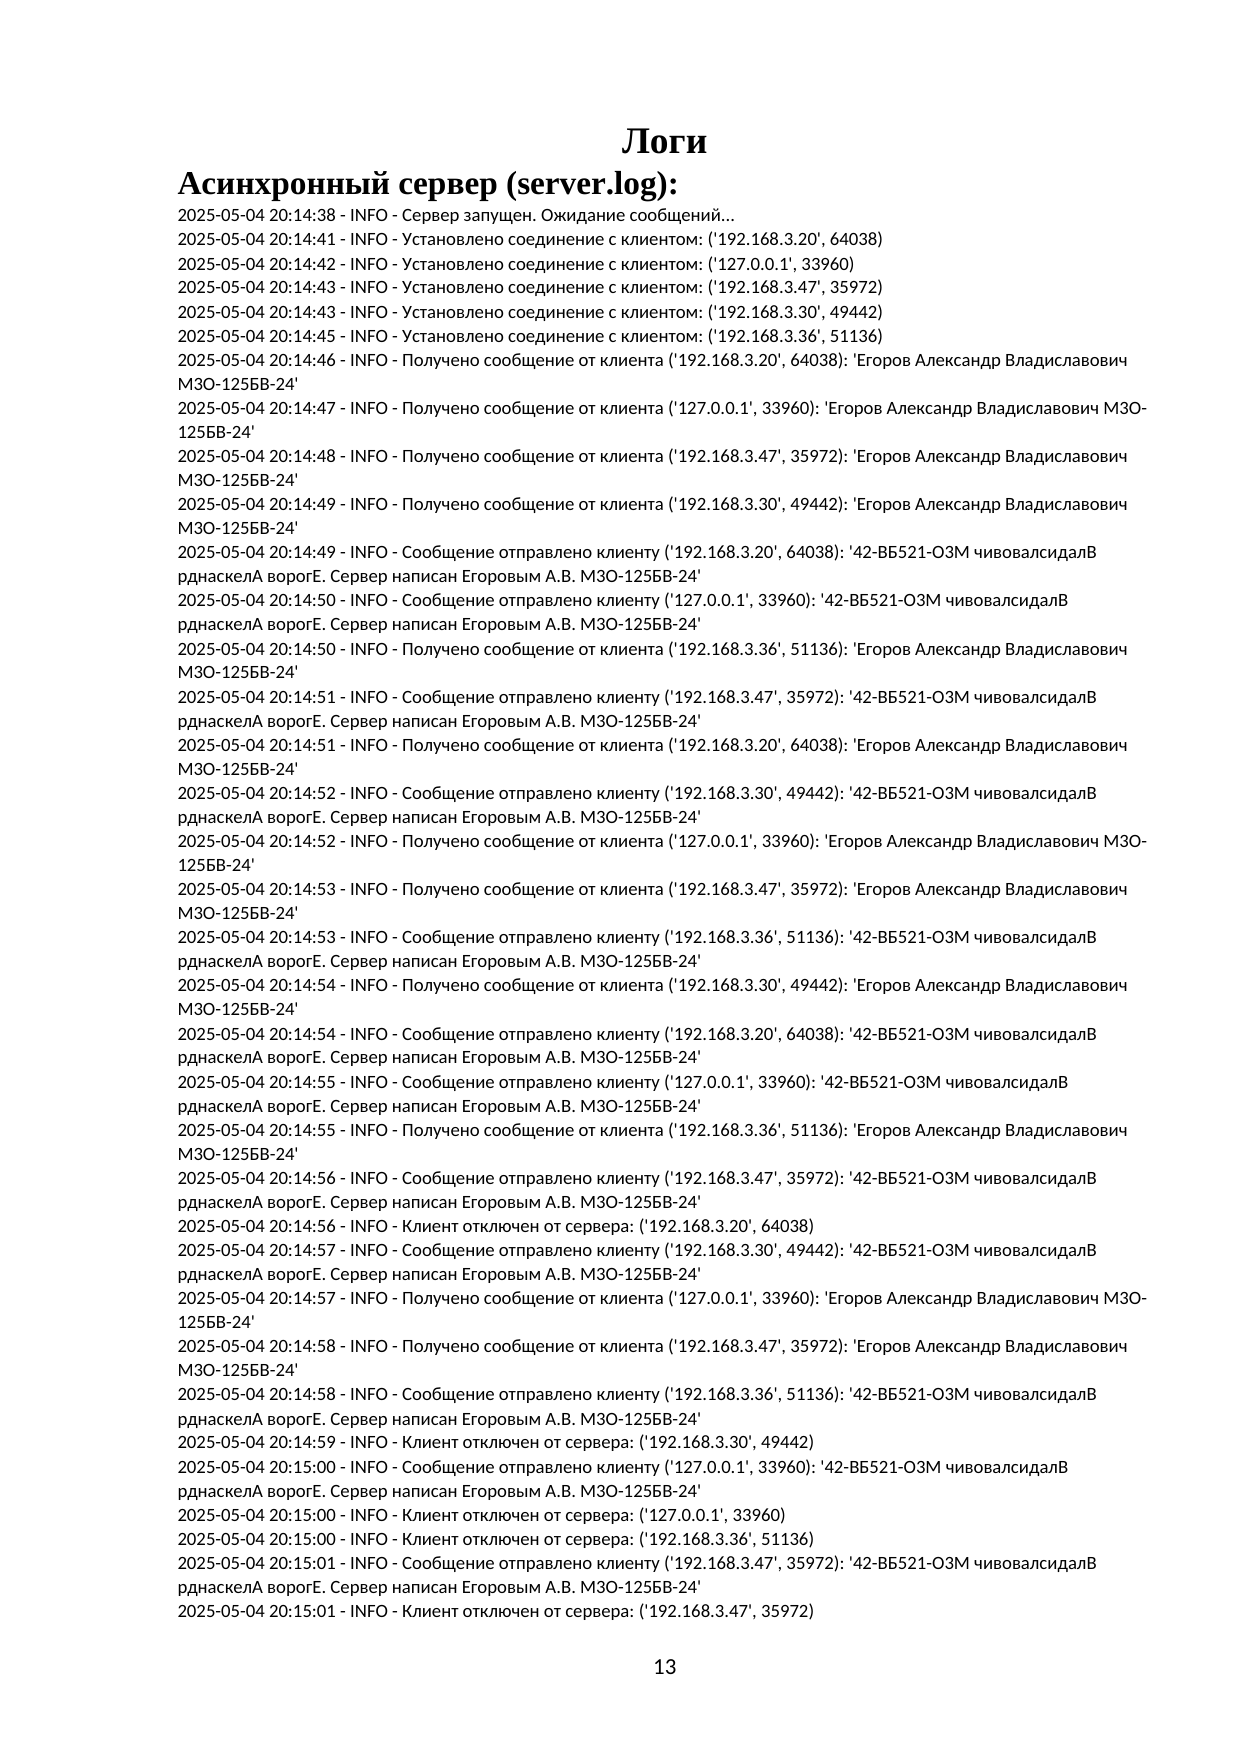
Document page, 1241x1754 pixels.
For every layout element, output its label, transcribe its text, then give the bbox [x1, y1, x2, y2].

text 2025-05-04 20:14:56 - INFO - Сообщение отправлено клиенту ('192.168.3.47', 35972): '42-ВБ521-О3М чивовалсидалВ рднаскелА ворогЕ. Сервер написан Егоровым А.В. М3О-125БВ-24' [177, 1166, 1152, 1213]
text 2025-05-04 20:14:53 - INFO - Сообщение отправлено клиенту ('192.168.3.36', 51136): '42-ВБ521-О3М чивовалсидалВ рднаскелА ворогЕ. Сервер написан Егоровым А.В. М3О-125БВ-24' [177, 925, 1152, 972]
text 2025-05-04 20:14:52 - INFO - Сообщение отправлено клиенту ('192.168.3.30', 49442): '42-ВБ521-О3М чивовалсидалВ рднаскелА ворогЕ. Сервер написан Егоровым А.В. М3О-125БВ-24' [177, 781, 1152, 828]
text 2025-05-04 20:14:48 - INFO - Получено сообщение от клиента ('192.168.3.47', 35972): 'Егоров Александр Владиславович М3О-125БВ-24' [177, 444, 1152, 491]
text 2025-05-04 20:14:54 - INFO - Сообщение отправлено клиенту ('192.168.3.20', 64038): '42-ВБ521-О3М чивовалсидалВ рднаскелА ворогЕ. Сервер написан Егоровым А.В. М3О-125БВ-24' [177, 1022, 1152, 1069]
text 2025-05-04 20:14:45 - INFO - Установлено соединение с клиентом: ('192.168.3.36', 51136) [177, 324, 1152, 347]
text 2025-05-04 20:14:38 - INFO - Сервер запущен. Ожидание сообщений... [177, 203, 1152, 226]
text 2025-05-04 20:14:57 - INFO - Сообщение отправлено клиенту ('192.168.3.30', 49442): '42-ВБ521-О3М чивовалсидалВ рднаскелА ворогЕ. Сервер написан Егоровым А.В. М3О-125БВ-24' [177, 1238, 1152, 1285]
text 2025-05-04 20:14:56 - INFO - Клиент отключен от сервера: ('192.168.3.20', 64038) [177, 1214, 1152, 1237]
text 2025-05-04 20:15:00 - INFO - Клиент отключен от сервера: ('192.168.3.36', 51136) [177, 1527, 1152, 1550]
text 2025-05-04 20:14:51 - INFO - Получено сообщение от клиента ('192.168.3.20', 64038): 'Егоров Александр Владиславович М3О-125БВ-24' [177, 733, 1152, 780]
text 2025-05-04 20:14:49 - INFO - Сообщение отправлено клиенту ('192.168.3.20', 64038): '42-ВБ521-О3М чивовалсидалВ рднаскелА ворогЕ. Сервер написан Егоровым А.В. М3О-125БВ-24' [177, 540, 1152, 587]
text 2025-05-04 20:15:00 - INFO - Клиент отключен от сервера: ('127.0.0.1', 33960) [177, 1503, 1152, 1526]
text 2025-05-04 20:14:49 - INFO - Получено сообщение от клиента ('192.168.3.30', 49442): 'Егоров Александр Владиславович М3О-125БВ-24' [177, 492, 1152, 539]
text 2025-05-04 20:14:43 - INFO - Установлено соединение с клиентом: ('192.168.3.47', 35972) [177, 276, 1152, 299]
text 2025-05-04 20:14:59 - INFO - Клиент отключен от сервера: ('192.168.3.30', 49442) [177, 1431, 1152, 1454]
text 2025-05-04 20:14:53 - INFO - Получено сообщение от клиента ('192.168.3.47', 35972): 'Егоров Александр Владиславович М3О-125БВ-24' [177, 877, 1152, 924]
text 2025-05-04 20:14:58 - INFO - Получено сообщение от клиента ('192.168.3.47', 35972): 'Егоров Александр Владиславович М3О-125БВ-24' [177, 1334, 1152, 1381]
text 2025-05-04 20:14:57 - INFO - Получено сообщение от клиента ('127.0.0.1', 33960): 'Егоров Александр Владиславович М3О-125БВ-24' [177, 1286, 1152, 1333]
text 2025-05-04 20:14:55 - INFO - Сообщение отправлено клиенту ('127.0.0.1', 33960): '42-ВБ521-О3М чивовалсидалВ рднаскелА ворогЕ. Сервер написан Егоровым А.В. М3О-125БВ-24' [177, 1070, 1152, 1117]
text Логи [177, 118, 1152, 161]
text 2025-05-04 20:14:47 - INFO - Получено сообщение от клиента ('127.0.0.1', 33960): 'Егоров Александр Владиславович М3О-125БВ-24' [177, 396, 1152, 443]
text 2025-05-04 20:14:41 - INFO - Установлено соединение с клиентом: ('192.168.3.20', 64038) [177, 228, 1152, 251]
text 2025-05-04 20:14:50 - INFO - Сообщение отправлено клиенту ('127.0.0.1', 33960): '42-ВБ521-О3М чивовалсидалВ рднаскелА ворогЕ. Сервер написан Егоровым А.В. М3О-125БВ-24' [177, 588, 1152, 636]
text 2025-05-04 20:15:01 - INFO - Сообщение отправлено клиенту ('192.168.3.47', 35972): '42-ВБ521-О3М чивовалсидалВ рднаскелА ворогЕ. Сервер написан Егоровым А.В. М3О-125БВ-24' [177, 1551, 1152, 1598]
text 2025-05-04 20:14:58 - INFO - Сообщение отправлено клиенту ('192.168.3.36', 51136): '42-ВБ521-О3М чивовалсидалВ рднаскелА ворогЕ. Сервер написан Егоровым А.В. М3О-125БВ-24' [177, 1383, 1152, 1429]
text 2025-05-04 20:14:46 - INFO - Получено сообщение от клиента ('192.168.3.20', 64038): 'Егоров Александр Владиславович М3О-125БВ-24' [177, 348, 1152, 395]
text 2025-05-04 20:14:55 - INFO - Получено сообщение от клиента ('192.168.3.36', 51136): 'Егоров Александр Владиславович М3О-125БВ-24' [177, 1118, 1152, 1165]
text 2025-05-04 20:14:51 - INFO - Сообщение отправлено клиенту ('192.168.3.47', 35972): '42-ВБ521-О3М чивовалсидалВ рднаскелА ворогЕ. Сервер написан Егоровым А.В. М3О-125БВ-24' [177, 685, 1152, 732]
text 2025-05-04 20:14:52 - INFO - Получено сообщение от клиента ('127.0.0.1', 33960): 'Егоров Александр Владиславович М3О-125БВ-24' [177, 829, 1152, 876]
text Асинхронный сервер (server.log): [177, 163, 1152, 202]
text 2025-05-04 20:15:00 - INFO - Сообщение отправлено клиенту ('127.0.0.1', 33960): '42-ВБ521-О3М чивовалсидалВ рднаскелА ворогЕ. Сервер написан Егоровым А.В. М3О-125БВ-24' [177, 1455, 1152, 1502]
text 2025-05-04 20:14:54 - INFO - Получено сообщение от клиента ('192.168.3.30', 49442): 'Егоров Александр Владиславович М3О-125БВ-24' [177, 973, 1152, 1021]
text 2025-05-04 20:14:43 - INFO - Установлено соединение с клиентом: ('192.168.3.30', 49442) [177, 300, 1152, 323]
text 2025-05-04 20:14:42 - INFO - Установлено соединение с клиентом: ('127.0.0.1', 33960) [177, 252, 1152, 274]
text 2025-05-04 20:14:50 - INFO - Получено сообщение от клиента ('192.168.3.36', 51136): 'Егоров Александр Владиславович М3О-125БВ-24' [177, 637, 1152, 684]
text 2025-05-04 20:15:01 - INFO - Клиент отключен от сервера: ('192.168.3.47', 35972) [177, 1599, 1152, 1622]
